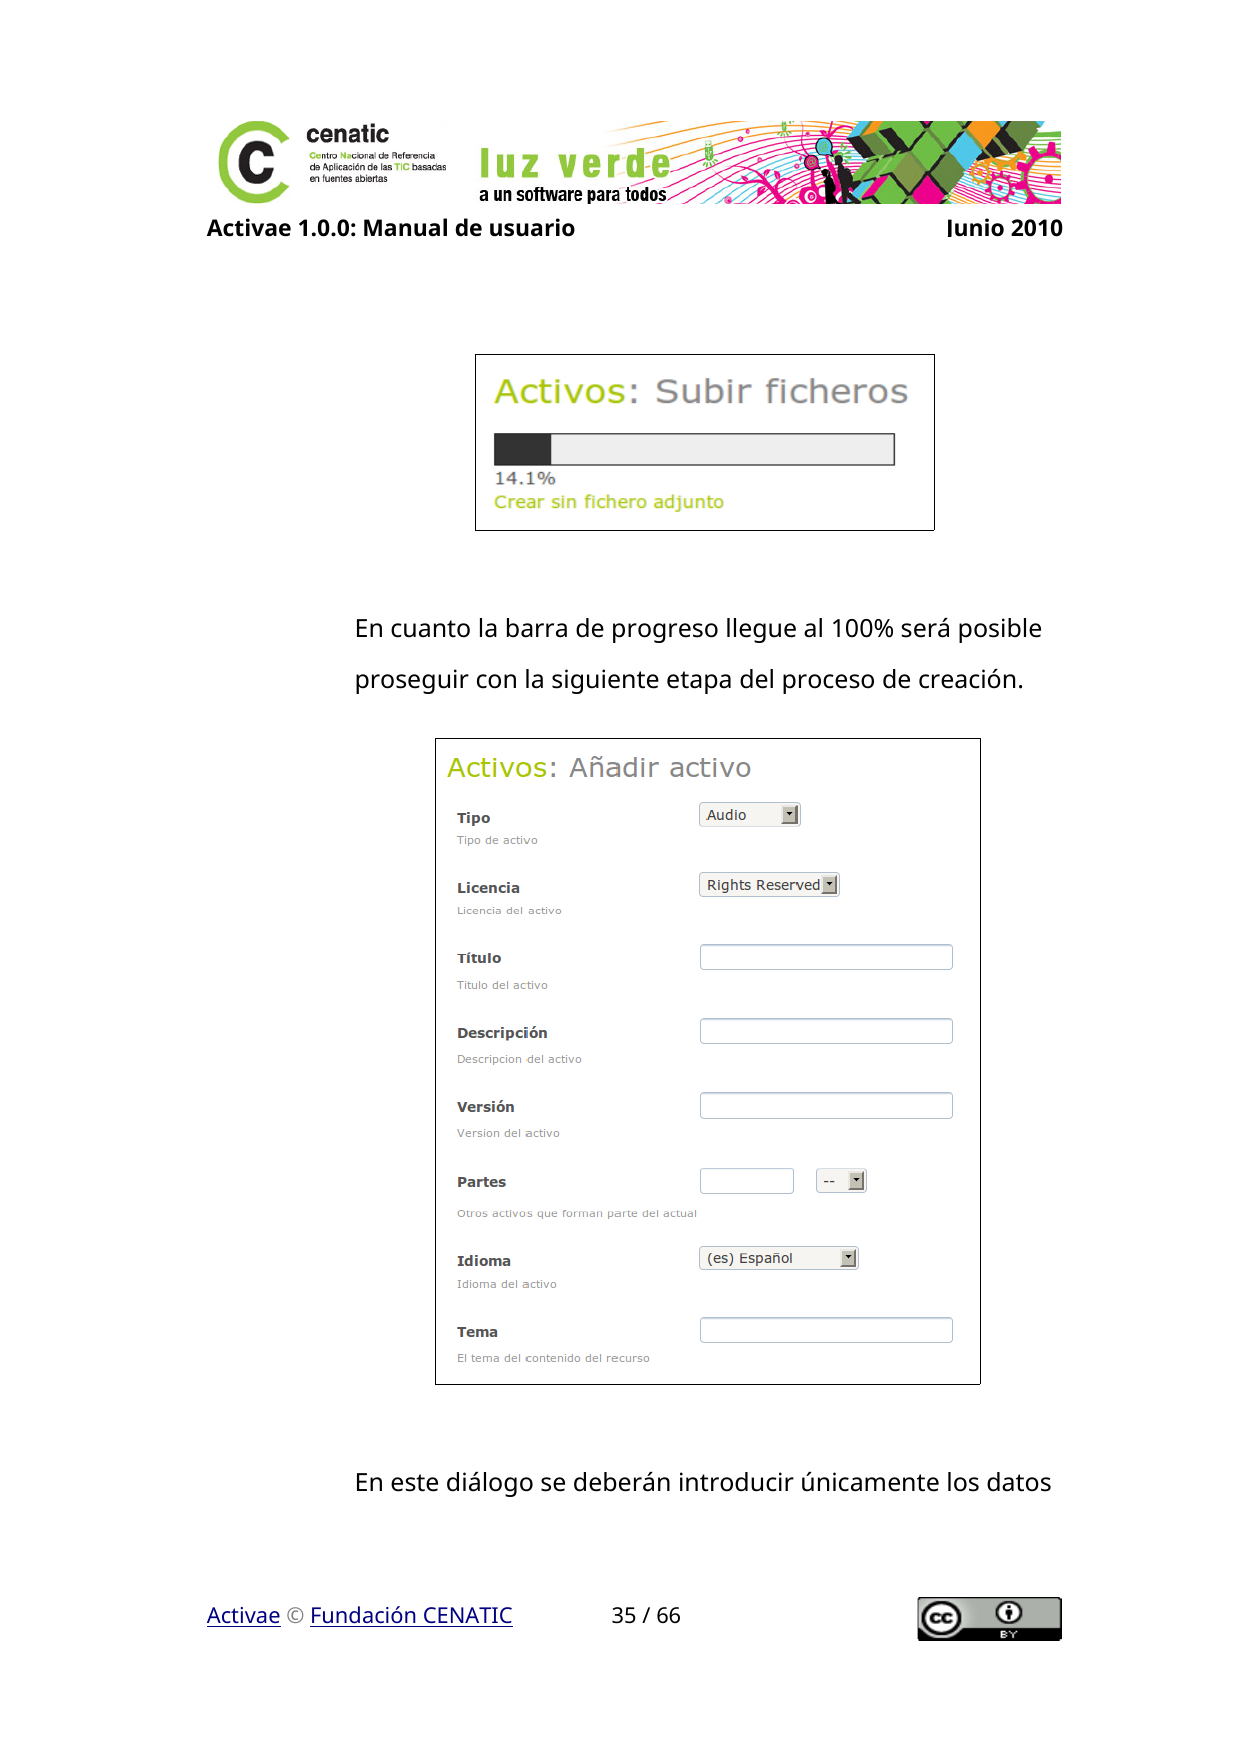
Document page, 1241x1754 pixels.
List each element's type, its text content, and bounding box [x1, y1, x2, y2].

picture [917, 1597, 1062, 1641]
picture [477, 357, 931, 527]
text En este diálogo se deberán introducir únicamente los datos [354, 1465, 1063, 1499]
text En cuanto la barra de progreso llegue al 100% será posible proseguir con la siguiente etapa del proceso de creación. [354, 610, 1063, 696]
picture [211, 121, 1061, 204]
picture [438, 741, 978, 1382]
